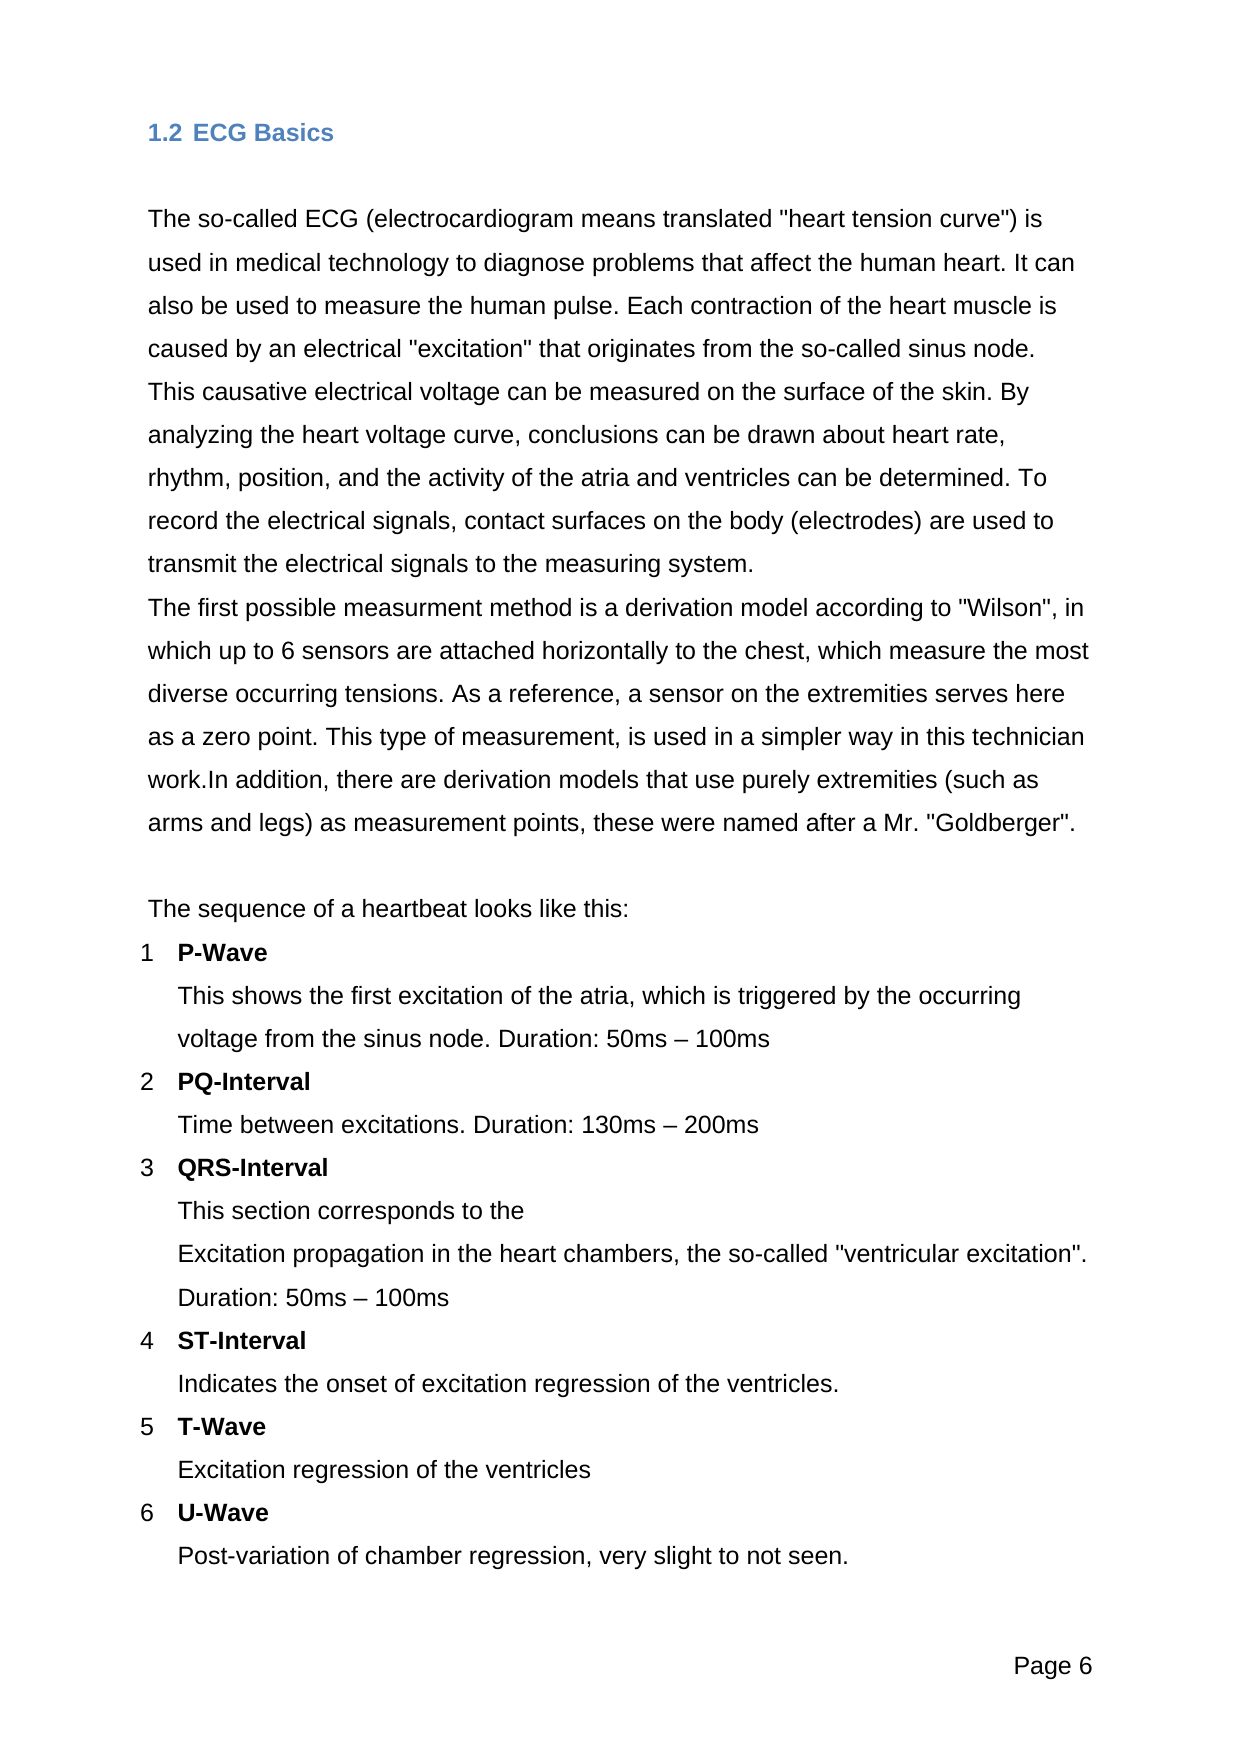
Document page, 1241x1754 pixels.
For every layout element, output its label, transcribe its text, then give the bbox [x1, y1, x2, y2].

list Duration: 50ms – 100ms [177, 1282, 1092, 1311]
list Time between excitations. Duration: 130ms – 200ms [177, 1110, 1092, 1139]
list This section corresponds to the [177, 1196, 1092, 1225]
list QRS-Interval [140, 1153, 1092, 1182]
subtitle ECG Basics [148, 118, 1092, 147]
text The sequence of a heartbeat looks like this: [148, 894, 1092, 923]
list Post-variation of chamber regression, very slight to not seen. [177, 1541, 1092, 1570]
list PQ-Interval [140, 1067, 1092, 1096]
list Excitation regression of the ventricles [177, 1455, 1092, 1484]
list T-Wave [140, 1412, 1092, 1441]
text The first possible measurment method is a derivation model according to "Wilson", in which up to 6 sensors are attached horizontally to the chest, which measure the most diverse occurring tensions. As a reference, a sensor on the extremities serves here as a zero point. This type of measurement, is used in a simpler way in this technician work.In addition, there are derivation models that use purely extremities (such as arms and legs) as measurement points, these were named after a Mr. "Goldberger". [148, 592, 1092, 837]
text The so-called ECG (electrocardiogram means translated "heart tension curve") is used in medical technology to diagnose problems that affect the human heart. It can also be used to measure the human pulse. Each contraction of the heart muscle is caused by an electrical "excitation" that originates from the so-called sinus node. [148, 204, 1092, 362]
list Excitation propagation in the heart chambers, the so-called "ventricular excitation". [177, 1239, 1092, 1268]
list P-Wave [140, 937, 1092, 966]
list U-Wave [140, 1498, 1092, 1527]
list Indicates the onset of excitation regression of the ventricles. [177, 1369, 1092, 1397]
list ST-Interval [140, 1326, 1092, 1354]
text This causative electrical voltage can be measured on the surface of the skin. By analyzing the heart voltage curve, conclusions can be drawn about heart rate, rhythm, position, and the activity of the atria and ventricles can be determined. To record the electrical signals, contact surfaces on the body (electrodes) are used to transmit the electrical signals to the measuring system. [148, 377, 1092, 578]
list This shows the first excitation of the atria, which is triggered by the occurring voltage from the sinus node. Duration: 50ms – 100ms [177, 981, 1092, 1052]
